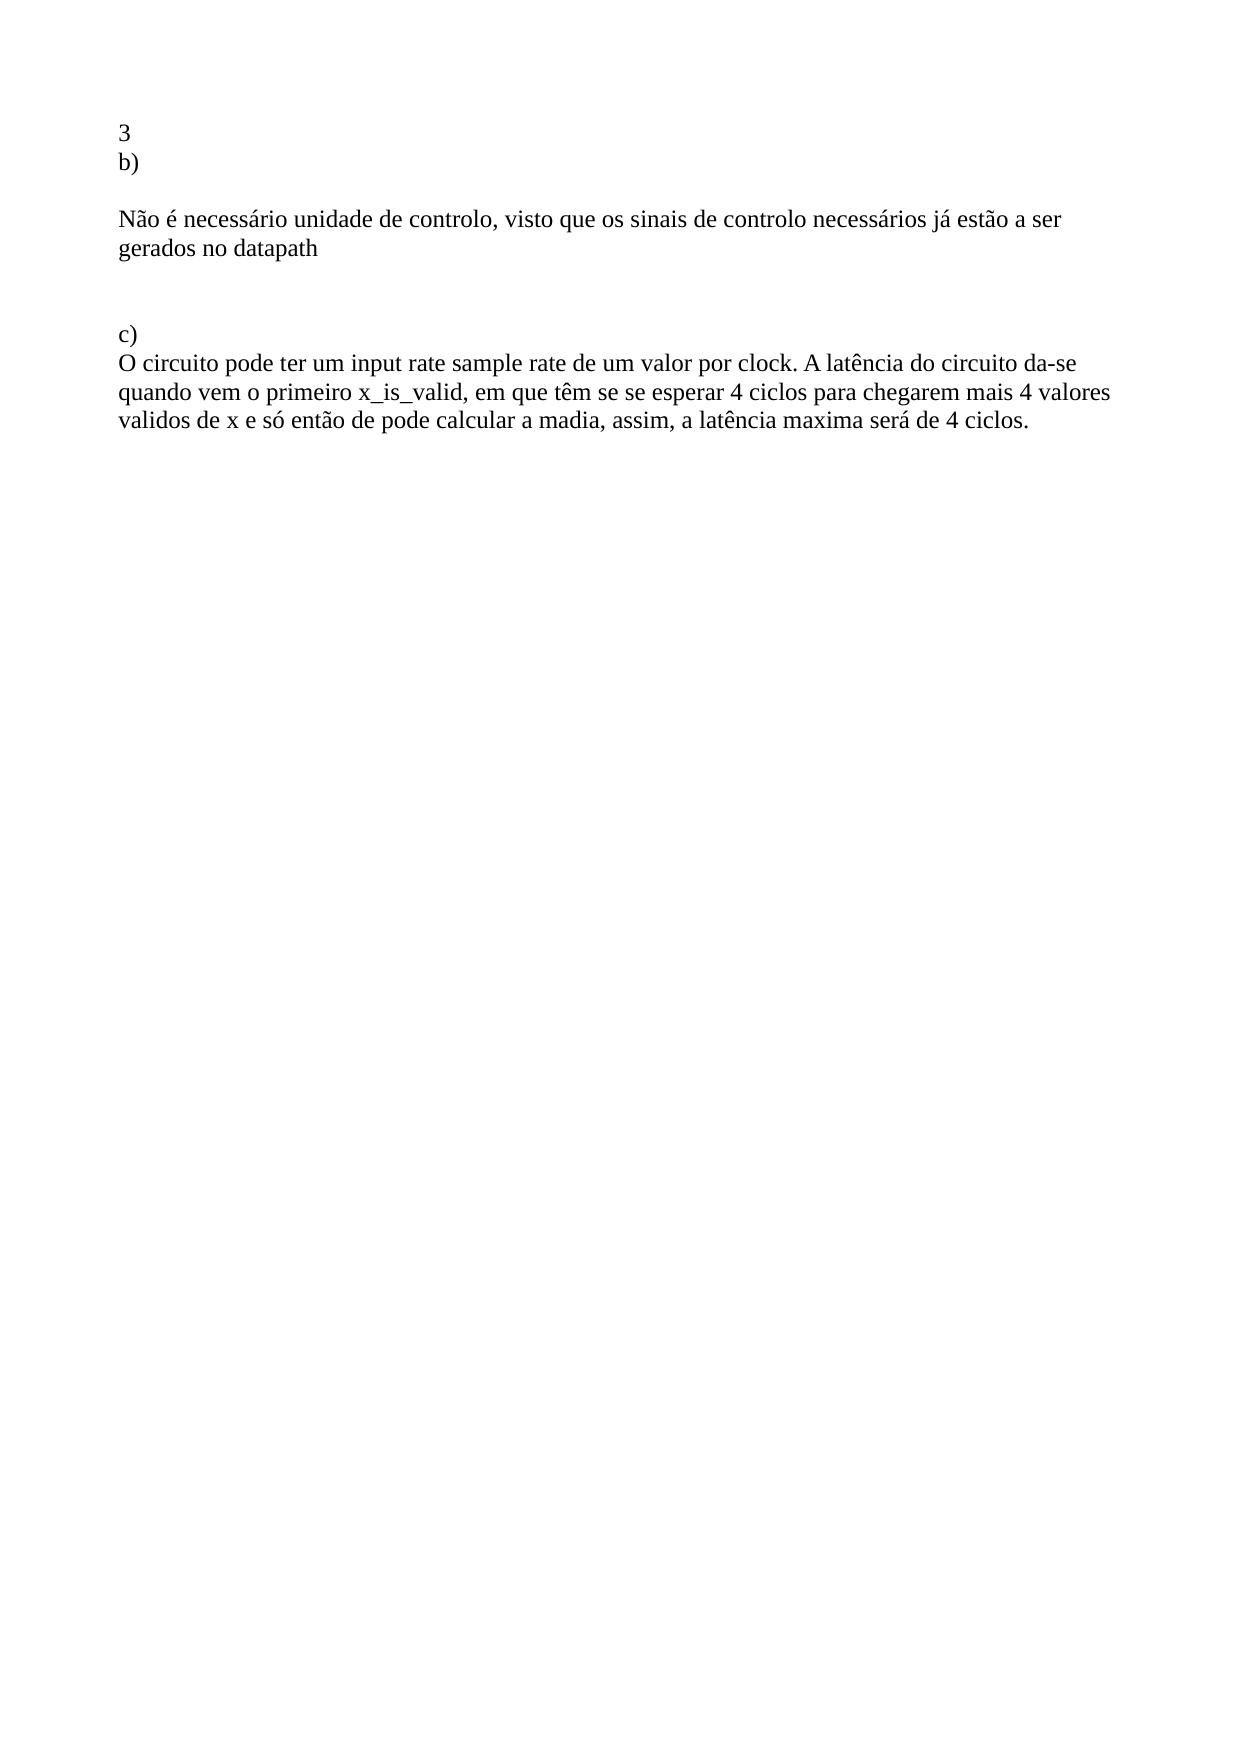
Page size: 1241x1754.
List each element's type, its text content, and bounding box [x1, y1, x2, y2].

text c) [118, 319, 1122, 348]
text O circuito pode ter um input rate sample rate de um valor por clock. A latência do circuito da-se quando vem o primeiro x_is_valid, em que têm se se esperar 4 ciclos para chegarem mais 4 valores validos de x e só então de pode calcular a madia, assim, a latência maxima será de 4 ciclos. [118, 348, 1122, 434]
text b) [118, 147, 1122, 176]
text Não é necessário unidade de controlo, visto que os sinais de controlo necessários já estão a ser gerados no datapath [118, 204, 1122, 262]
text 3 [118, 118, 1122, 147]
